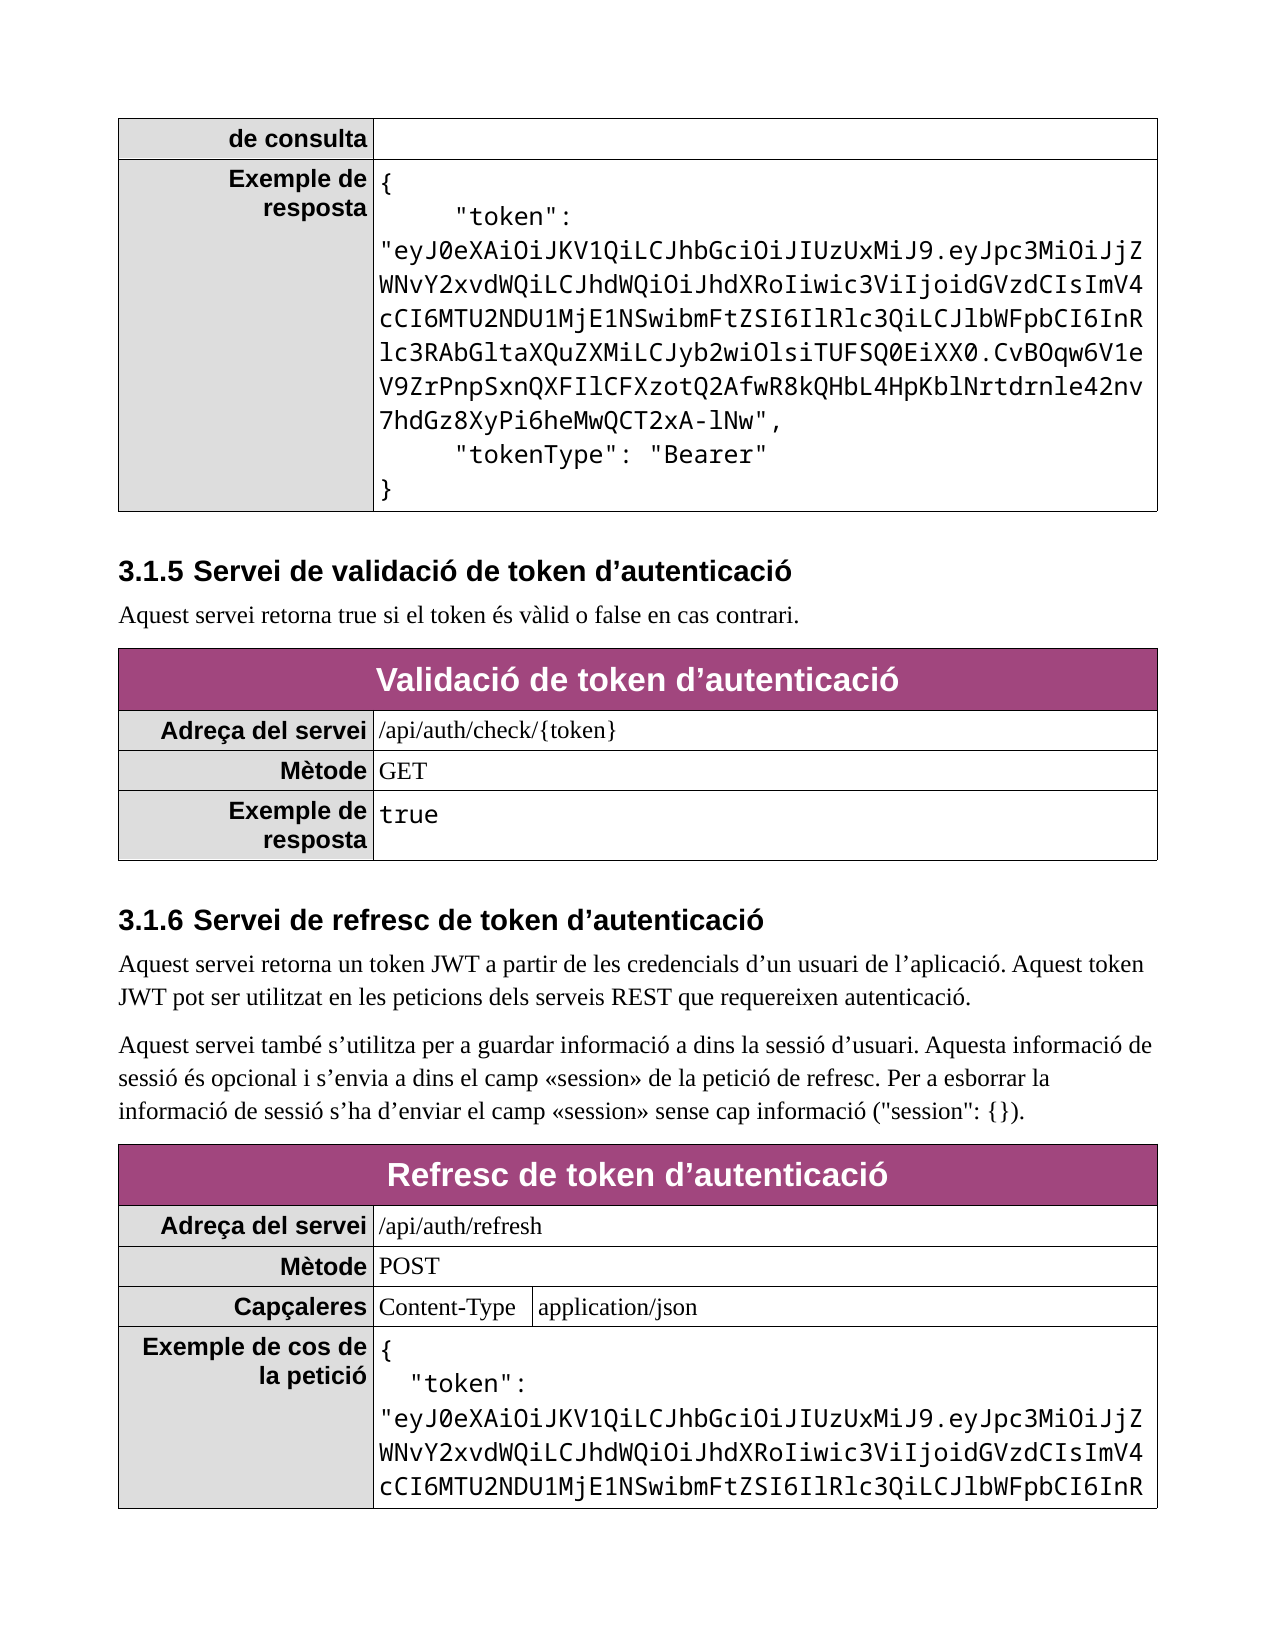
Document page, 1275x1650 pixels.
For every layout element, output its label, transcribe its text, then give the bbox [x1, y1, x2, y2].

table_cell /api/auth/refresh [374, 1206, 1157, 1246]
table_cell GET [374, 751, 1157, 790]
table_cell application/json [533, 1287, 1157, 1326]
text Aquest servei retorna true si el token és vàlid o false en cas contrari. [118, 600, 1157, 629]
table_cell { "token": "eyJ0eXAiOiJKV1QiLCJhbGciOiJIUzUxMiJ9.eyJpc3MiOiJjZWNvY2xvdWQiLCJhdWQiOiJhdXRoIiwic3ViIjoidGVzdCIsImV4cCI6MTU2NDU1MjE1NSwibmFtZSI6IlRlc3QiLCJlbWFpbCI6InR [374, 1327, 1157, 1508]
table_cell POST [374, 1247, 1157, 1286]
table_cell Adreça del servei [119, 711, 373, 750]
subtitle Servei de refresc de token d’autenticació [118, 903, 1157, 937]
text Aquest servei també s’utilitza per a guardar informació a dins la sessió d’usuari. Aquesta informació de sessió és opcional i s’envia a dins el camp «session» de la petició de refresc. Per a esborrar la informació de sessió s’ha d’enviar el camp «session» sense cap informació ("session": {}). [118, 1030, 1157, 1124]
table_header Validació de token d’autenticació [119, 649, 1157, 710]
table_header Refresc de token d’autenticació [119, 1145, 1157, 1205]
table_cell [374, 119, 1157, 158]
subtitle Servei de validació de token d’autenticació [118, 554, 1157, 588]
table_cell de consulta [119, 119, 373, 158]
table_cell Mètode [119, 1247, 373, 1286]
table_cell Capçaleres [119, 1287, 373, 1326]
table_cell Exemple de cos de la petició [119, 1327, 373, 1508]
table_cell Mètode [119, 751, 373, 790]
table_cell true [374, 791, 1157, 859]
table_cell Content-Type [374, 1287, 532, 1326]
table_cell Adreça del servei [119, 1206, 373, 1246]
table_cell Exemple de resposta [119, 160, 373, 511]
table_cell Exemple de resposta [119, 791, 373, 859]
text Aquest servei retorna un token JWT a partir de les credencials d’un usuari de l’aplicació. Aquest token JWT pot ser utilitzat en les peticions dels serveis REST que requereixen autenticació. [118, 949, 1157, 1011]
table_cell { "token": "eyJ0eXAiOiJKV1QiLCJhbGciOiJIUzUxMiJ9.eyJpc3MiOiJjZWNvY2xvdWQiLCJhdWQiOiJhdXRoIiwic3ViIjoidGVzdCIsImV4cCI6MTU2NDU1MjE1NSwibmFtZSI6IlRlc3QiLCJlbWFpbCI6InRlc3RAbGltaXQuZXMiLCJyb2wiOlsiTUFSQ0EiXX0.CvBOqw6V1eV9ZrPnpSxnQXFIlCFXzotQ2AfwR8kQHbL4HpKblNrtdrnle42nv7hdGz8XyPi6heMwQCT2xA-lNw", "tokenType": "Bearer" } [374, 160, 1157, 511]
table_cell /api/auth/check/{token} [374, 711, 1157, 750]
